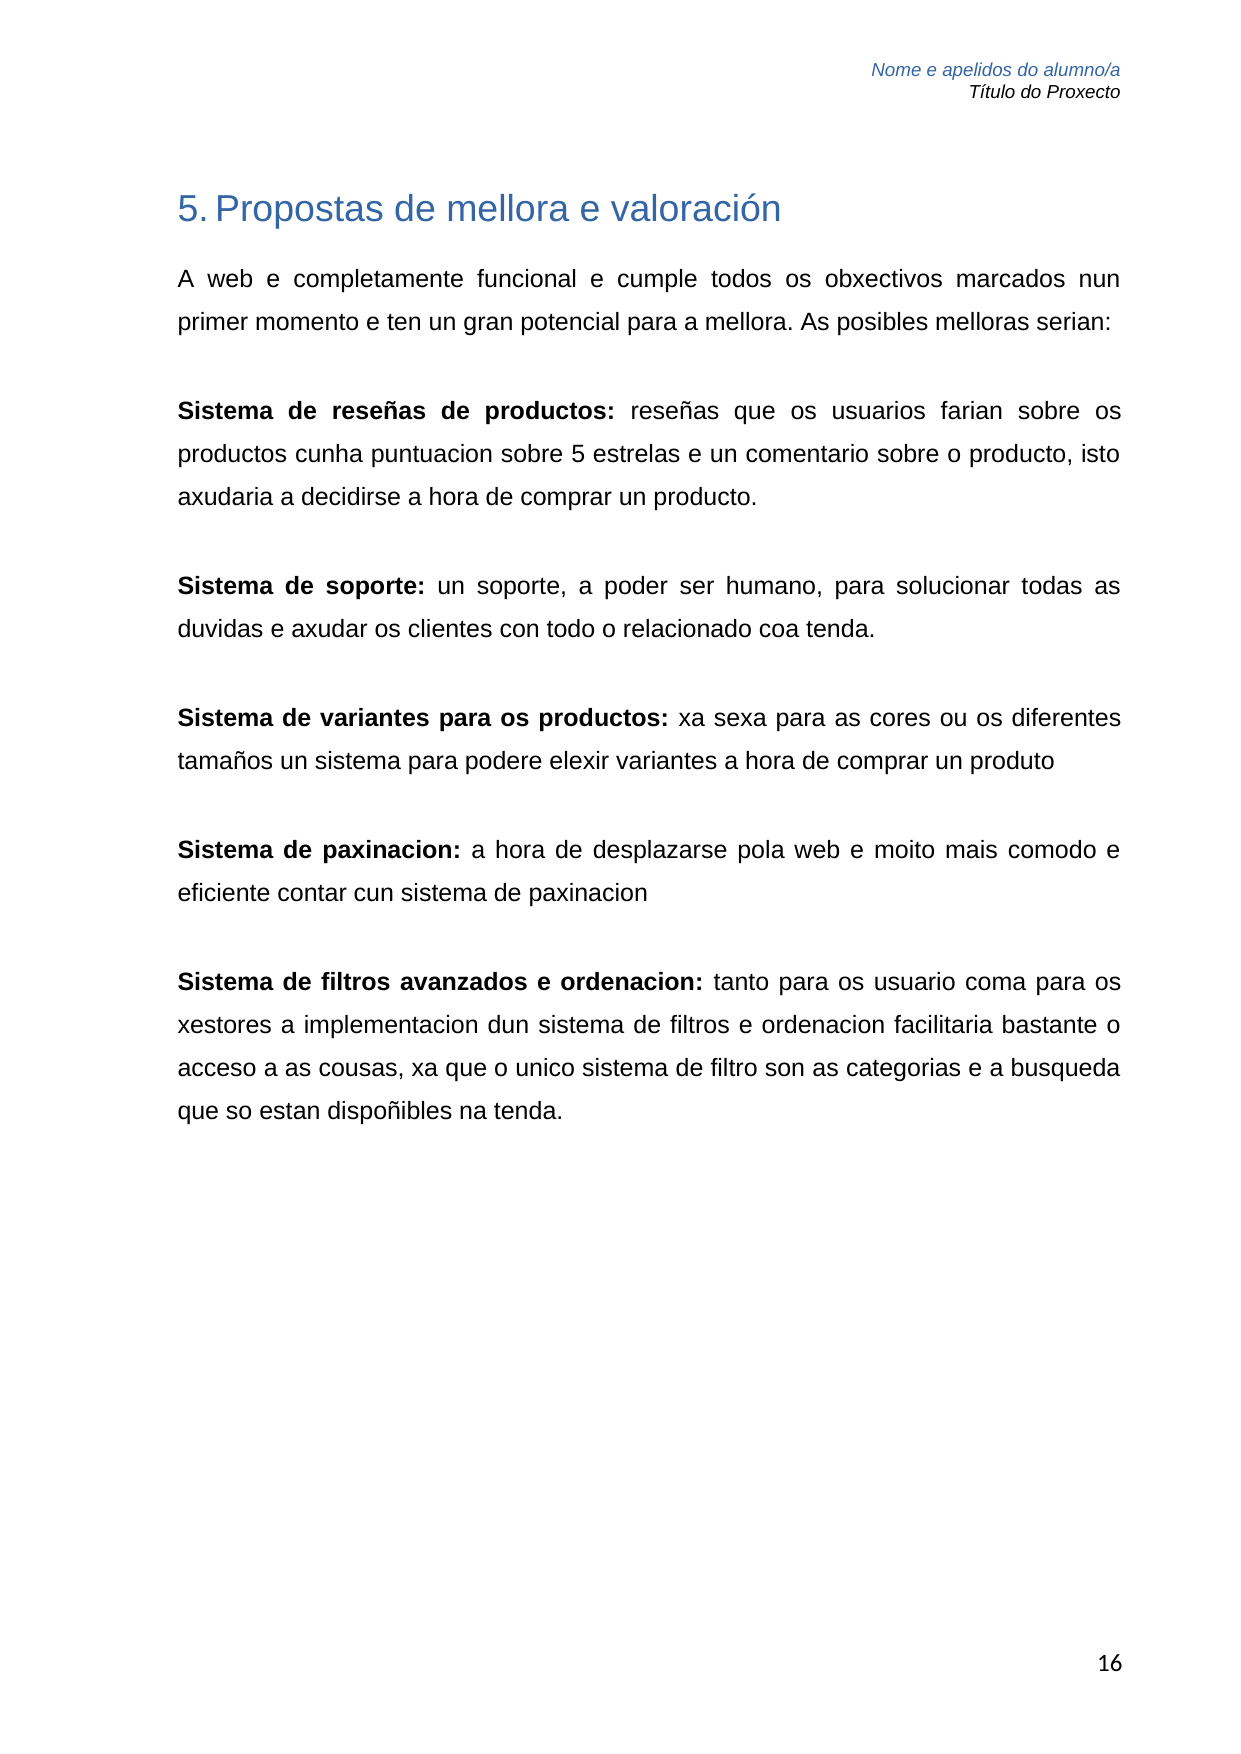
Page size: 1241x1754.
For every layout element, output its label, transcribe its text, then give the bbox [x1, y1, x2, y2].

text A web e completamente funcional e cumple todos os obxectivos marcados nun primer momento e ten un gran potencial para a mellora. As posibles melloras serian: [177, 264, 1122, 336]
text Sistema de paxinacion: a hora de desplazarse pola web e moito mais comodo e eficiente contar cun sistema de paxinacion [177, 835, 1122, 907]
text Sistema de variantes para os productos: xa sexa para as cores ou os diferentes tamaños un sistema para podere elexir variantes a hora de comprar un produto [177, 703, 1122, 775]
text Sistema de soporte: un soporte, a poder ser humano, para solucionar todas as duvidas e axudar os clientes con todo o relacionado coa tenda. [177, 571, 1122, 643]
subtitle Propostas de mellora e valoración [177, 187, 1122, 230]
text Sistema de filtros avanzados e ordenacion: tanto para os usuario coma para os xestores a implementacion dun sistema de filtros e ordenacion facilitaria bastante o acceso a as cousas, xa que o unico sistema de filtro son as categorias e a busqueda que so estan dispoñibles na tenda. [177, 967, 1122, 1125]
text Sistema de reseñas de productos: reseñas que os usuarios farian sobre os productos cunha puntuacion sobre 5 estrelas e un comentario sobre o producto, isto axudaria a decidirse a hora de comprar un producto. [177, 396, 1122, 511]
